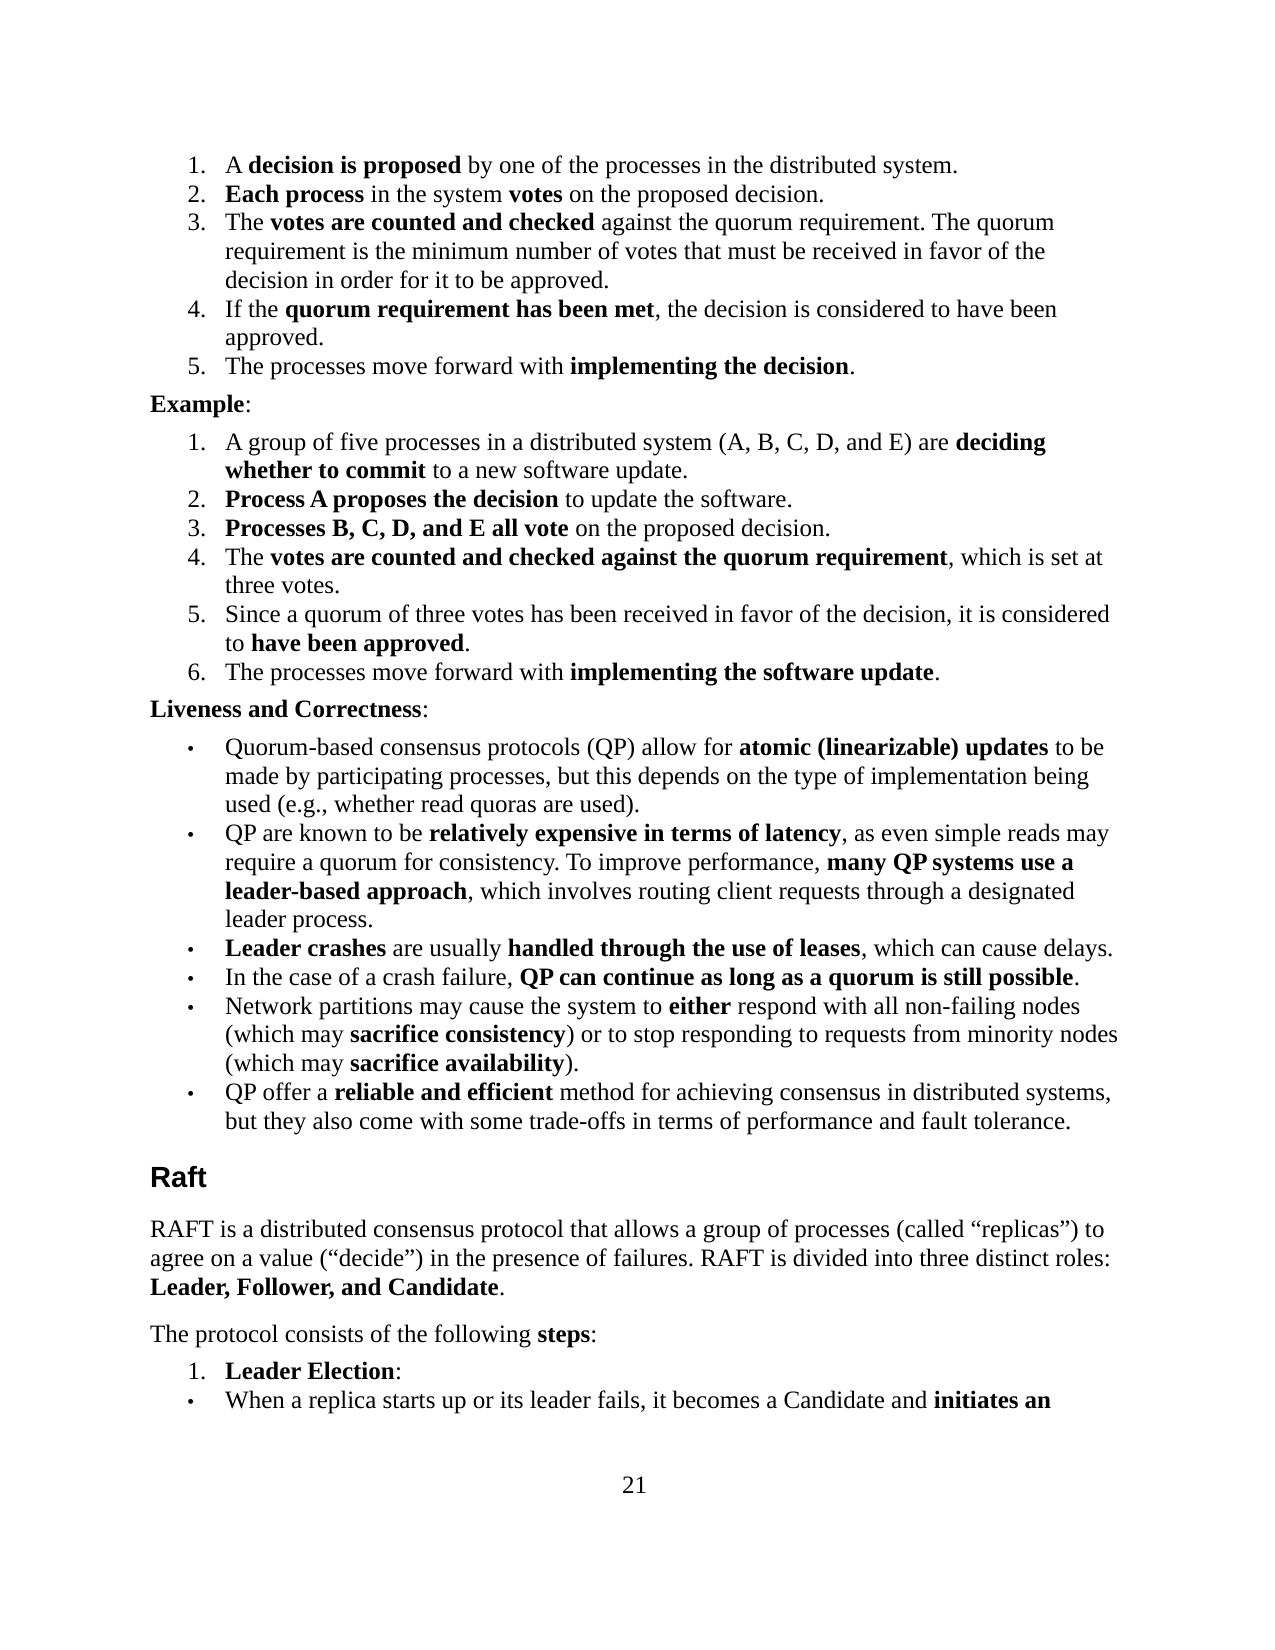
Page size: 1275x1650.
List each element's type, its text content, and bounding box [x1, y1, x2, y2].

text The protocol consists of the following steps: [150, 1319, 1125, 1347]
list A group of five processes in a distributed system (A, B, C, D, and E) are deciding whether to commit to a new software update. [187, 427, 1125, 484]
text RAFT is a distributed consensus protocol that allows a group of processes (called “replicas”) to agree on a value (“decide”) in the presence of failures. RAFT is divided into three distinct roles: Leader, Follower, and Candidate. [150, 1214, 1125, 1301]
list Leader crashes are usually handled through the use of leases, which can cause delays. [187, 933, 1125, 962]
list QP are known to be relatively expensive in terms of latency, as even simple reads may require a quorum for consistency. To improve performance, many QP systems use a leader-based approach, which involves routing client requests through a designated leader process. [187, 818, 1125, 933]
list Network partitions may cause the system to either respond with all non-failing nodes (which may sacrifice consistency) or to stop responding to requests from minority nodes (which may sacrifice availability). [187, 991, 1125, 1077]
list QP offer a reliable and efficient method for achieving consensus in distributed systems, but they also come with some trade-offs in terms of performance and fault tolerance. [187, 1077, 1125, 1134]
text Liveness and Correctness: [150, 694, 1125, 723]
list Leader Election: [187, 1356, 1125, 1385]
subtitle Raft [150, 1159, 1125, 1193]
list A decision is proposed by one of the processes in the distributed system. [187, 150, 1125, 179]
list When a replica starts up or its leader fails, it becomes a Candidate and initiates an [187, 1385, 1125, 1414]
list Processes B, C, D, and E all vote on the proposed decision. [187, 513, 1125, 542]
list Each process in the system votes on the proposed decision. [187, 179, 1125, 207]
list Since a quorum of three votes has been received in favor of the decision, it is considered to have been approved. [187, 599, 1125, 657]
list The processes move forward with implementing the decision. [187, 351, 1125, 380]
list In the case of a crash failure, QP can continue as long as a quorum is still possible. [187, 962, 1125, 991]
list The processes move forward with implementing the software update. [187, 657, 1125, 685]
list The votes are counted and checked against the quorum requirement. The quorum requirement is the minimum number of votes that must be received in favor of the decision in order for it to be approved. [187, 207, 1125, 294]
list Process A proposes the decision to update the software. [187, 484, 1125, 513]
text Example: [150, 389, 1125, 418]
list The votes are counted and checked against the quorum requirement, which is set at three votes. [187, 542, 1125, 599]
list Quorum-based consensus protocols (QP) allow for atomic (linearizable) updates to be made by participating processes, but this depends on the type of implementation being used (e.g., whether read quoras are used). [187, 732, 1125, 818]
list If the quorum requirement has been met, the decision is considered to have been approved. [187, 294, 1125, 351]
